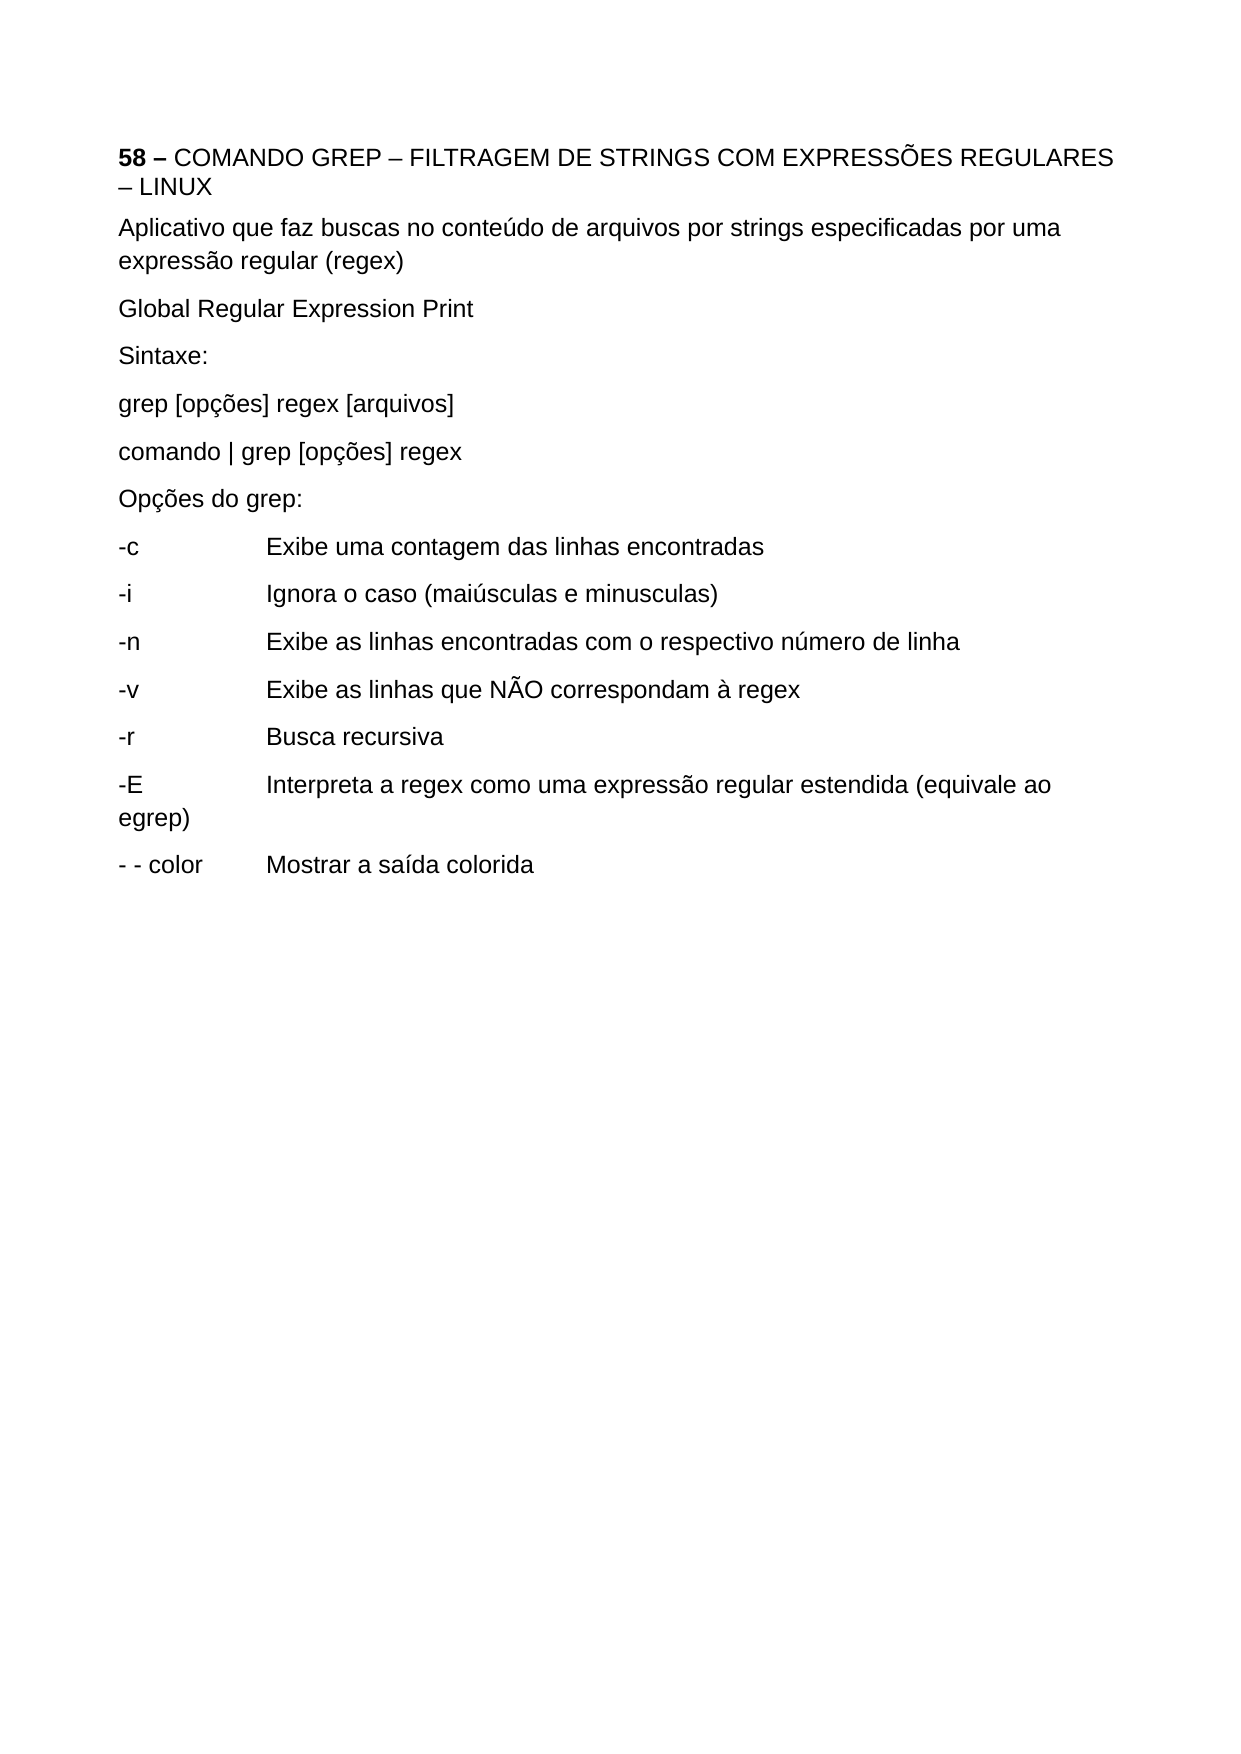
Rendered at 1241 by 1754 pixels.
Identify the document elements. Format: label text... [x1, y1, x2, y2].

text -i Ignora o caso (maiúsculas e minusculas) [118, 579, 1122, 608]
text - - color Mostrar a saída colorida [118, 850, 1122, 879]
text comando | grep [opções] regex [118, 437, 1122, 465]
text Sintaxe: [118, 341, 1122, 370]
text -r Busca recursiva [118, 722, 1122, 751]
text -E Interpreta a regex como uma expressão regular estendida (equivale ao egrep) [118, 770, 1122, 832]
subtitle 58 – COMANDO GREP – FILTRAGEM DE STRINGS COM EXPRESSÕES REGULARES – LINUX [118, 143, 1122, 201]
text Opções do grep: [118, 484, 1122, 513]
text Aplicativo que faz buscas no conteúdo de arquivos por strings especificadas por uma expressão regular (regex) [118, 213, 1122, 275]
text -n Exibe as linhas encontradas com o respectivo número de linha [118, 627, 1122, 656]
text Global Regular Expression Print [118, 294, 1122, 322]
text -c Exibe uma contagem das linhas encontradas [118, 532, 1122, 561]
text grep [opções] regex [arquivos] [118, 389, 1122, 418]
text -v Exibe as linhas que NÃO correspondam à regex [118, 674, 1122, 703]
